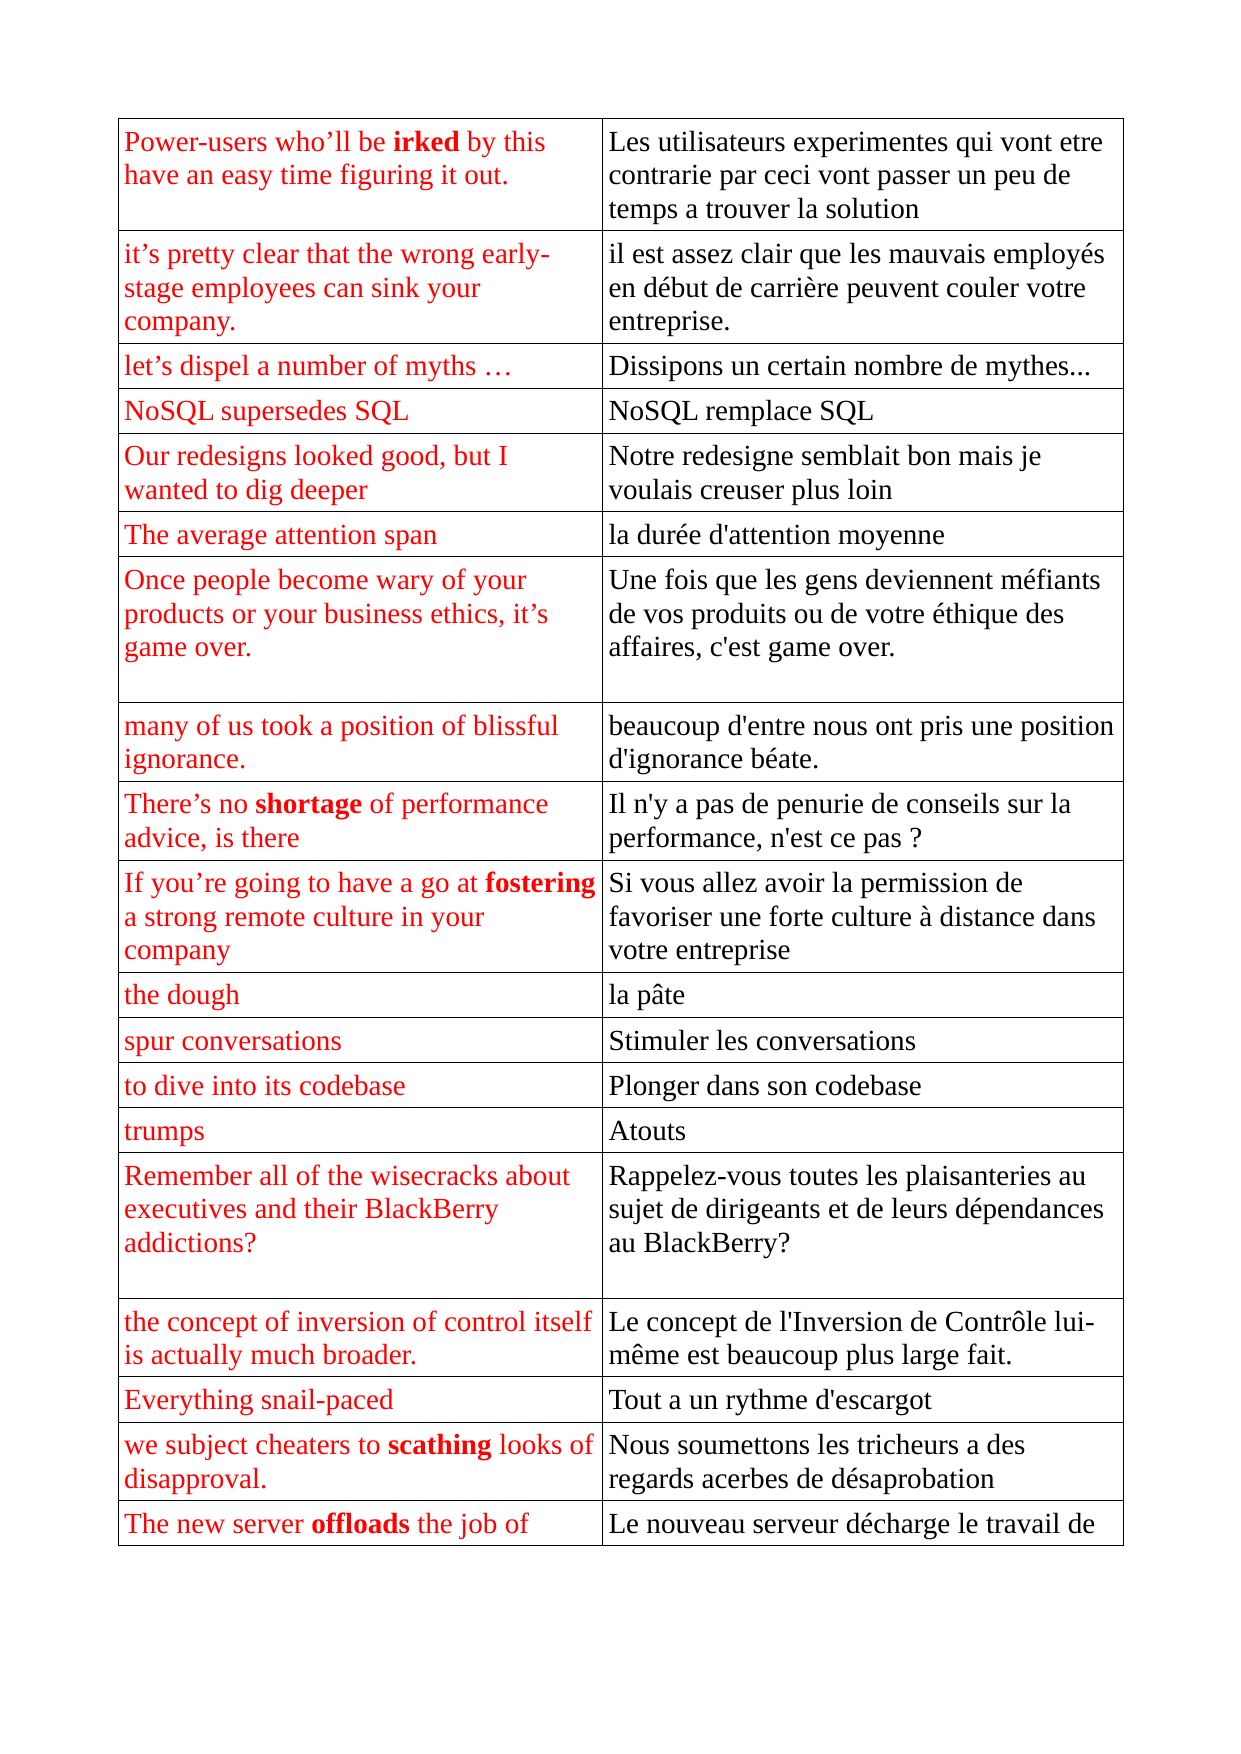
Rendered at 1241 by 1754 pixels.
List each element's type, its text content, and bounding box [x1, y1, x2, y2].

table_cell the concept of inversion of control itself is actually much broader. [119, 1299, 602, 1376]
table_cell Dissipons un certain nombre de mythes... [603, 344, 1123, 388]
table_cell If you’re going to have a go at fostering a strong remote culture in your company [119, 861, 602, 972]
table_cell to dive into its codebase [119, 1063, 602, 1107]
table_cell Plonger dans son codebase [603, 1063, 1123, 1107]
table_cell la durée d'attention moyenne [603, 512, 1123, 556]
table_cell Notre redesigne semblait bon mais je voulais creuser plus loin [603, 434, 1123, 511]
table_cell many of us took a position of blissful ignorance. [119, 703, 602, 781]
table_cell Rappelez-vous toutes les plaisanteries au sujet de dirigeants et de leurs dépendances au BlackBerry? [603, 1153, 1123, 1298]
table_cell Il n'y a pas de penurie de conseils sur la performance, n'est ce pas ? [603, 782, 1123, 859]
table_cell There’s no shortage of performance advice, is there [119, 782, 602, 859]
table_cell The average attention span [119, 512, 602, 556]
table_cell Our redesigns looked good, but I wanted to dig deeper [119, 434, 602, 511]
table_cell Le nouveau serveur décharge le travail de [603, 1501, 1123, 1545]
table_cell Tout a un rythme d'escargot [603, 1377, 1123, 1422]
table_cell Les utilisateurs experimentes qui vont etre contrarie par ceci vont passer un peu de temps a trouver la solution [603, 119, 1123, 230]
table_cell The new server offloads the job of [119, 1501, 602, 1545]
table_cell Stimuler les conversations [603, 1018, 1123, 1062]
table_cell NoSQL supersedes SQL [119, 389, 602, 433]
table_cell Nous soumettons les tricheurs a des regards acerbes de désaprobation [603, 1423, 1123, 1500]
table_cell il est assez clair que les mauvais employés en début de carrière peuvent couler votre entreprise. [603, 231, 1123, 342]
table_cell spur conversations [119, 1018, 602, 1062]
table_cell Remember all of the wisecracks about executives and their BlackBerry addictions? [119, 1153, 602, 1298]
table_cell la pâte [603, 973, 1123, 1017]
table_cell beaucoup d'entre nous ont pris une position d'ignorance béate. [603, 703, 1123, 781]
table_cell NoSQL remplace SQL [603, 389, 1123, 433]
table_cell Atouts [603, 1108, 1123, 1152]
table_cell the dough [119, 973, 602, 1017]
table_cell Once people become wary of your products or your business ethics, it’s game over. [119, 557, 602, 702]
table_cell Si vous allez avoir la permission de favoriser une forte culture à distance dans votre entreprise [603, 861, 1123, 972]
table_cell trumps [119, 1108, 602, 1152]
table_cell Power-users who’ll be irked by this have an easy time figuring it out. [119, 119, 602, 230]
table_cell let’s dispel a number of myths … [119, 344, 602, 388]
table_cell it’s pretty clear that the wrong early-stage employees can sink your company. [119, 231, 602, 342]
table_cell Everything snail-paced [119, 1377, 602, 1422]
table_cell we subject cheaters to scathing looks of disapproval. [119, 1423, 602, 1500]
table_cell Une fois que les gens deviennent méfiants de vos produits ou de votre éthique des affaires, c'est game over. [603, 557, 1123, 702]
table_cell Le concept de l'Inversion de Contrôle lui-même est beaucoup plus large fait. [603, 1299, 1123, 1376]
